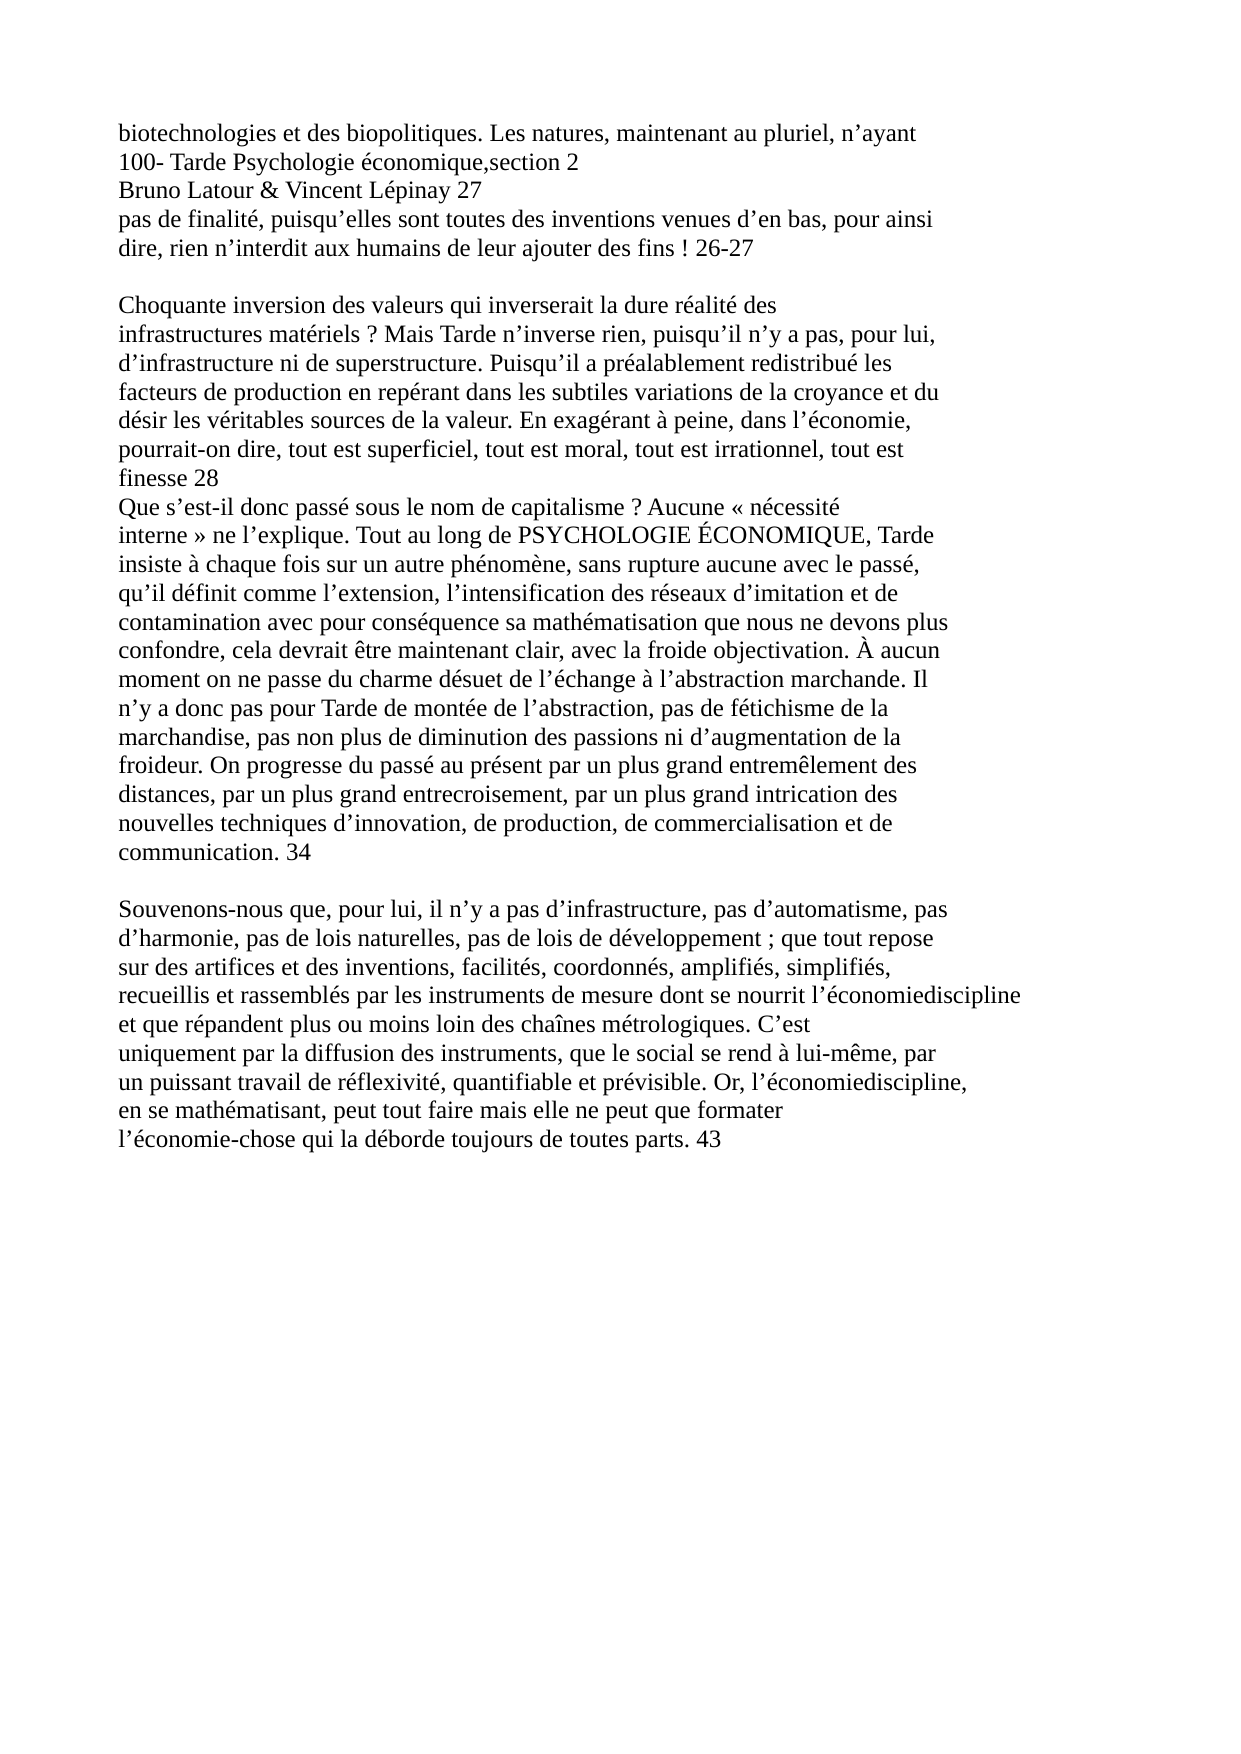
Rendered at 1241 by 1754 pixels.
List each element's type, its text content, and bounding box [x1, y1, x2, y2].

text 100- Tarde Psychologie économique,section 2 [118, 147, 1122, 176]
text dire, rien n’interdit aux humains de leur ajouter des fins ! 26-27 [118, 233, 1122, 262]
text sur des artifices et des inventions, facilités, coordonnés, amplifiés, simplifiés, [118, 952, 1122, 981]
text infrastructures matériels ? Mais Tarde n’inverse rien, puisqu’il n’y a pas, pour lui, [118, 319, 1122, 348]
text nouvelles techniques d’innovation, de production, de commercialisation et de [118, 808, 1122, 837]
text distances, par un plus grand entrecroisement, par un plus grand intrication des [118, 779, 1122, 808]
text désir les véritables sources de la valeur. En exagérant à peine, dans l’économie, [118, 406, 1122, 434]
text marchandise, pas non plus de diminution des passions ni d’augmentation de la [118, 722, 1122, 751]
text un puissant travail de réflexivité, quantifiable et prévisible. Or, l’économiediscipline, [118, 1067, 1122, 1096]
text froideur. On progresse du passé au présent par un plus grand entremêlement des [118, 751, 1122, 779]
text finesse 28 [118, 463, 1122, 492]
text Choquante inversion des valeurs qui inverserait la dure réalité des [118, 291, 1122, 319]
text biotechnologies et des biopolitiques. Les natures, maintenant au pluriel, n’ayant [118, 118, 1122, 147]
text pourrait-on dire, tout est superficiel, tout est moral, tout est irrationnel, tout est [118, 434, 1122, 463]
text communication. 34 [118, 837, 1122, 866]
text l’économie-chose qui la déborde toujours de toutes parts. 43 [118, 1124, 1122, 1153]
text recueillis et rassemblés par les instruments de mesure dont se nourrit l’économiediscipline [118, 981, 1122, 1009]
text qu’il définit comme l’extension, l’intensification des réseaux d’imitation et de [118, 578, 1122, 607]
text uniquement par la diffusion des instruments, que le social se rend à lui-même, par [118, 1038, 1122, 1067]
text Souvenons-nous que, pour lui, il n’y a pas d’infrastructure, pas d’automatisme, pas [118, 894, 1122, 923]
text interne » ne l’explique. Tout au long de PSYCHOLOGIE ÉCONOMIQUE, Tarde [118, 521, 1122, 549]
text et que répandent plus ou moins loin des chaînes métrologiques. C’est [118, 1009, 1122, 1038]
text en se mathématisant, peut tout faire mais elle ne peut que formater [118, 1096, 1122, 1124]
text Que s’est-il donc passé sous le nom de capitalisme ? Aucune « nécessité [118, 492, 1122, 521]
text confondre, cela devrait être maintenant clair, avec la froide objectivation. À aucun [118, 636, 1122, 664]
text insiste à chaque fois sur un autre phénomène, sans rupture aucune avec le passé, [118, 549, 1122, 578]
text facteurs de production en repérant dans les subtiles variations de la croyance et du [118, 377, 1122, 406]
text n’y a donc pas pour Tarde de montée de l’abstraction, pas de fétichisme de la [118, 693, 1122, 722]
text d’infrastructure ni de superstructure. Puisqu’il a préalablement redistribué les [118, 348, 1122, 377]
text pas de finalité, puisqu’elles sont toutes des inventions venues d’en bas, pour ainsi [118, 204, 1122, 233]
text d’harmonie, pas de lois naturelles, pas de lois de développement ; que tout repose [118, 923, 1122, 952]
text moment on ne passe du charme désuet de l’échange à l’abstraction marchande. Il [118, 664, 1122, 693]
text contamination avec pour conséquence sa mathématisation que nous ne devons plus [118, 607, 1122, 636]
text Bruno Latour & Vincent Lépinay 27 [118, 176, 1122, 204]
